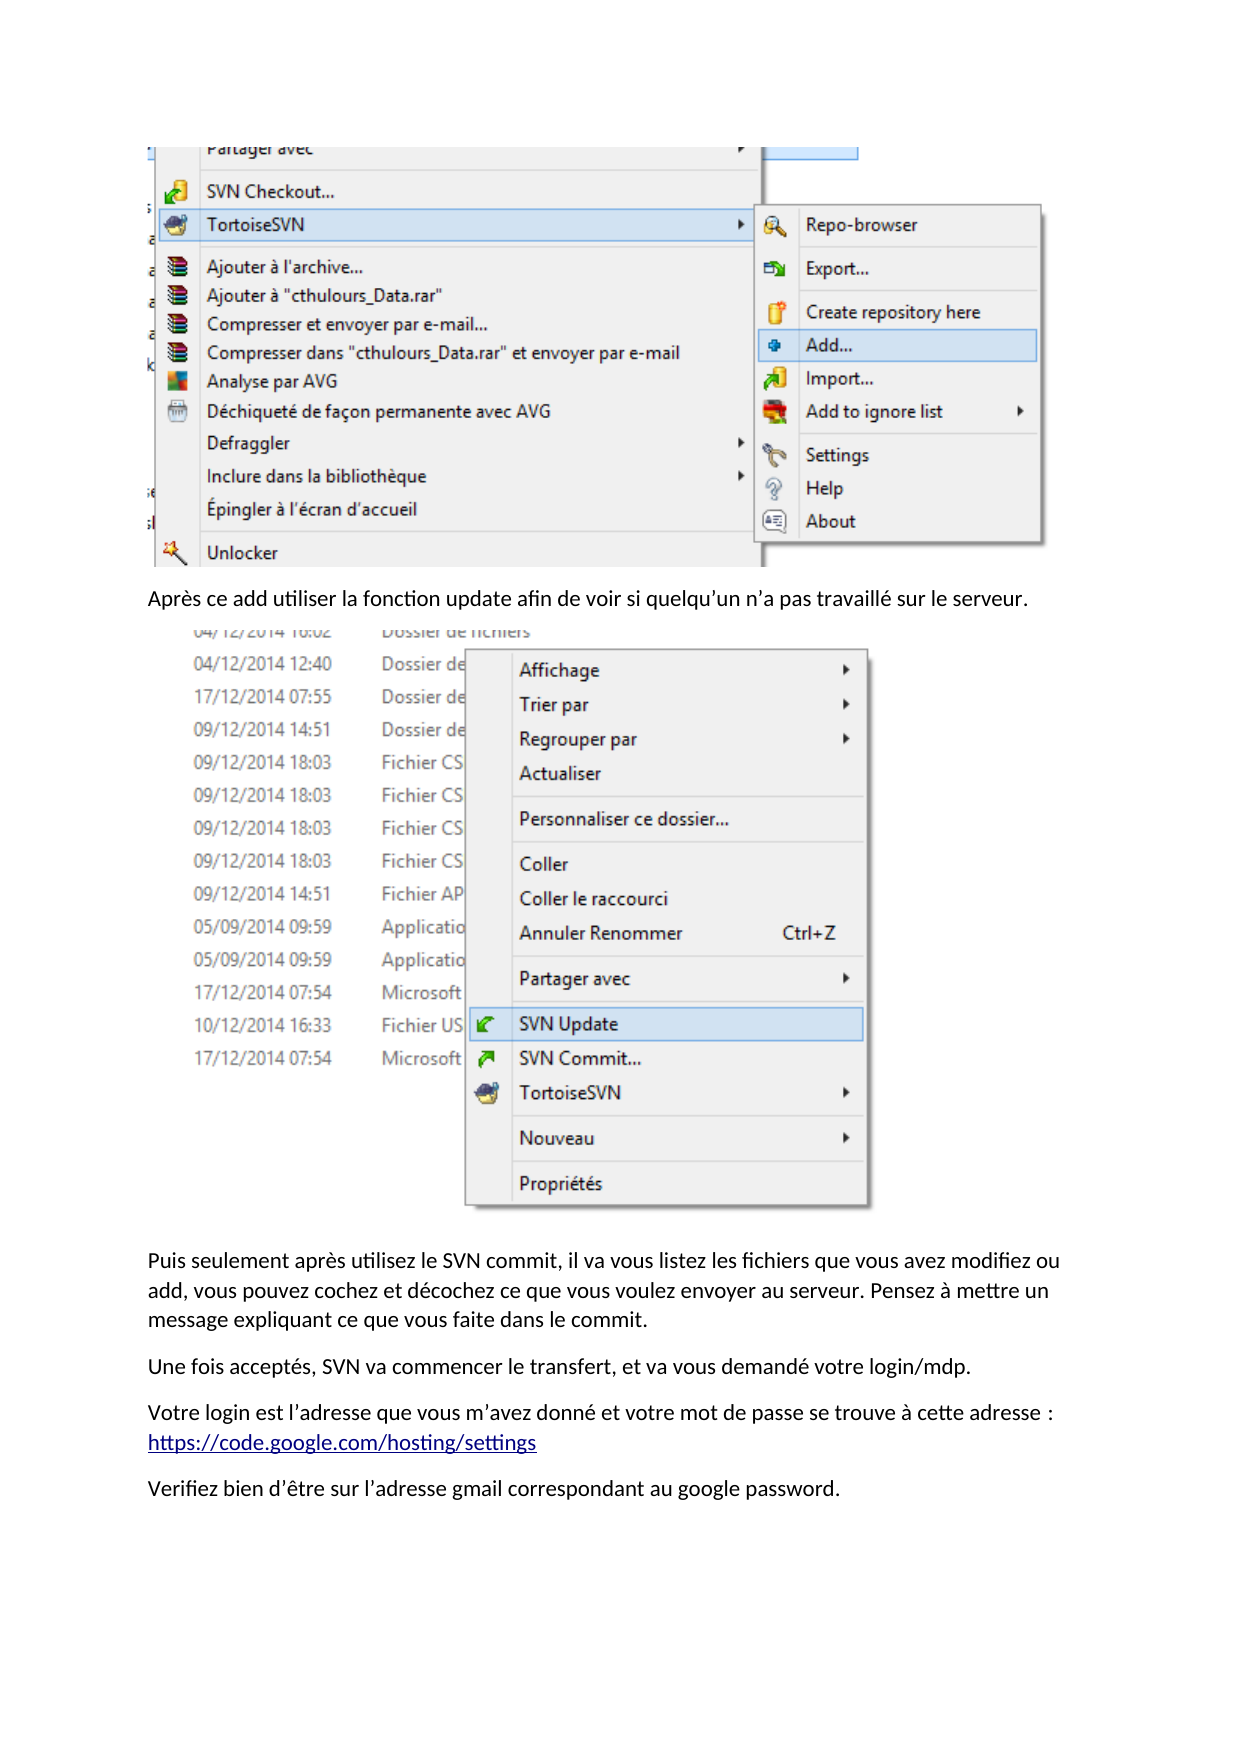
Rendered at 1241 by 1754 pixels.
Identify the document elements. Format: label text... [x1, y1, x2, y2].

text Votre login est l’adresse que vous m’avez donné et votre mot de passe se trouve à cette adresse : https://code.google.com/hosting/settings [148, 1398, 1093, 1456]
text Puis seulement après utilisez le SVN commit, il va vous listez les fichiers que vous avez modifiez ou add, vous pouvez cochez et décochez ce que vous voulez envoyer au serveur. Pensez à mettre un message expliquant ce que vous faite dans le commit. [148, 1246, 1093, 1333]
text Après ce add utiliser la fonction update afin de voir si quelqu’un n’a pas travaillé sur le serveur. [148, 584, 1093, 612]
text Une fois acceptés, SVN va commencer le transfert, et va vous demandé votre login/mdp. [148, 1352, 1093, 1380]
text Verifiez bien d’être sur l’adresse gmail correspondant au google password. [148, 1474, 1093, 1502]
